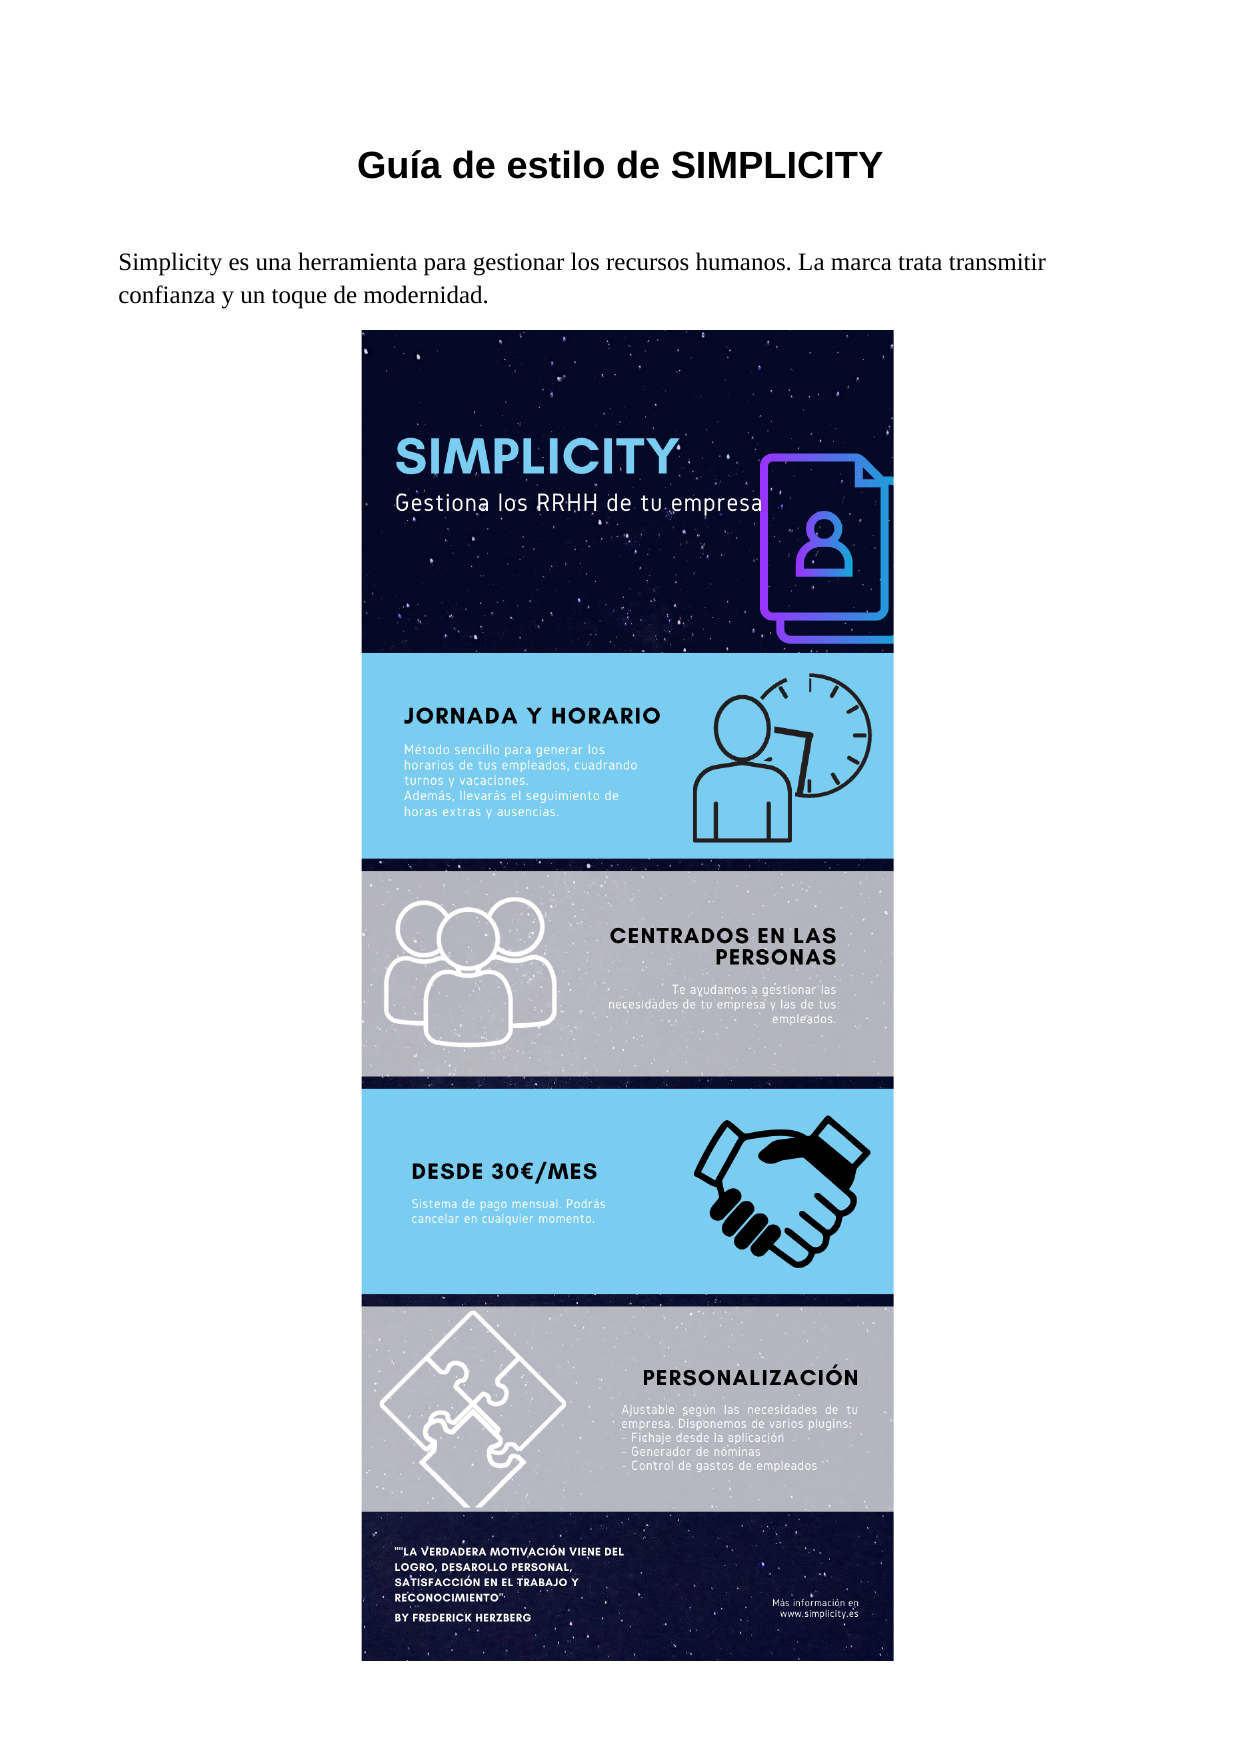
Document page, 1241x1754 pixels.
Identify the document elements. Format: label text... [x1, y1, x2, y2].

picture [361, 330, 894, 1661]
text Simplicity es una herramienta para gestionar los recursos humanos. La marca trata transmitir confianza y un toque de modernidad. [118, 247, 1122, 309]
subtitle Guía de estilo de SIMPLICITY [118, 143, 1122, 187]
